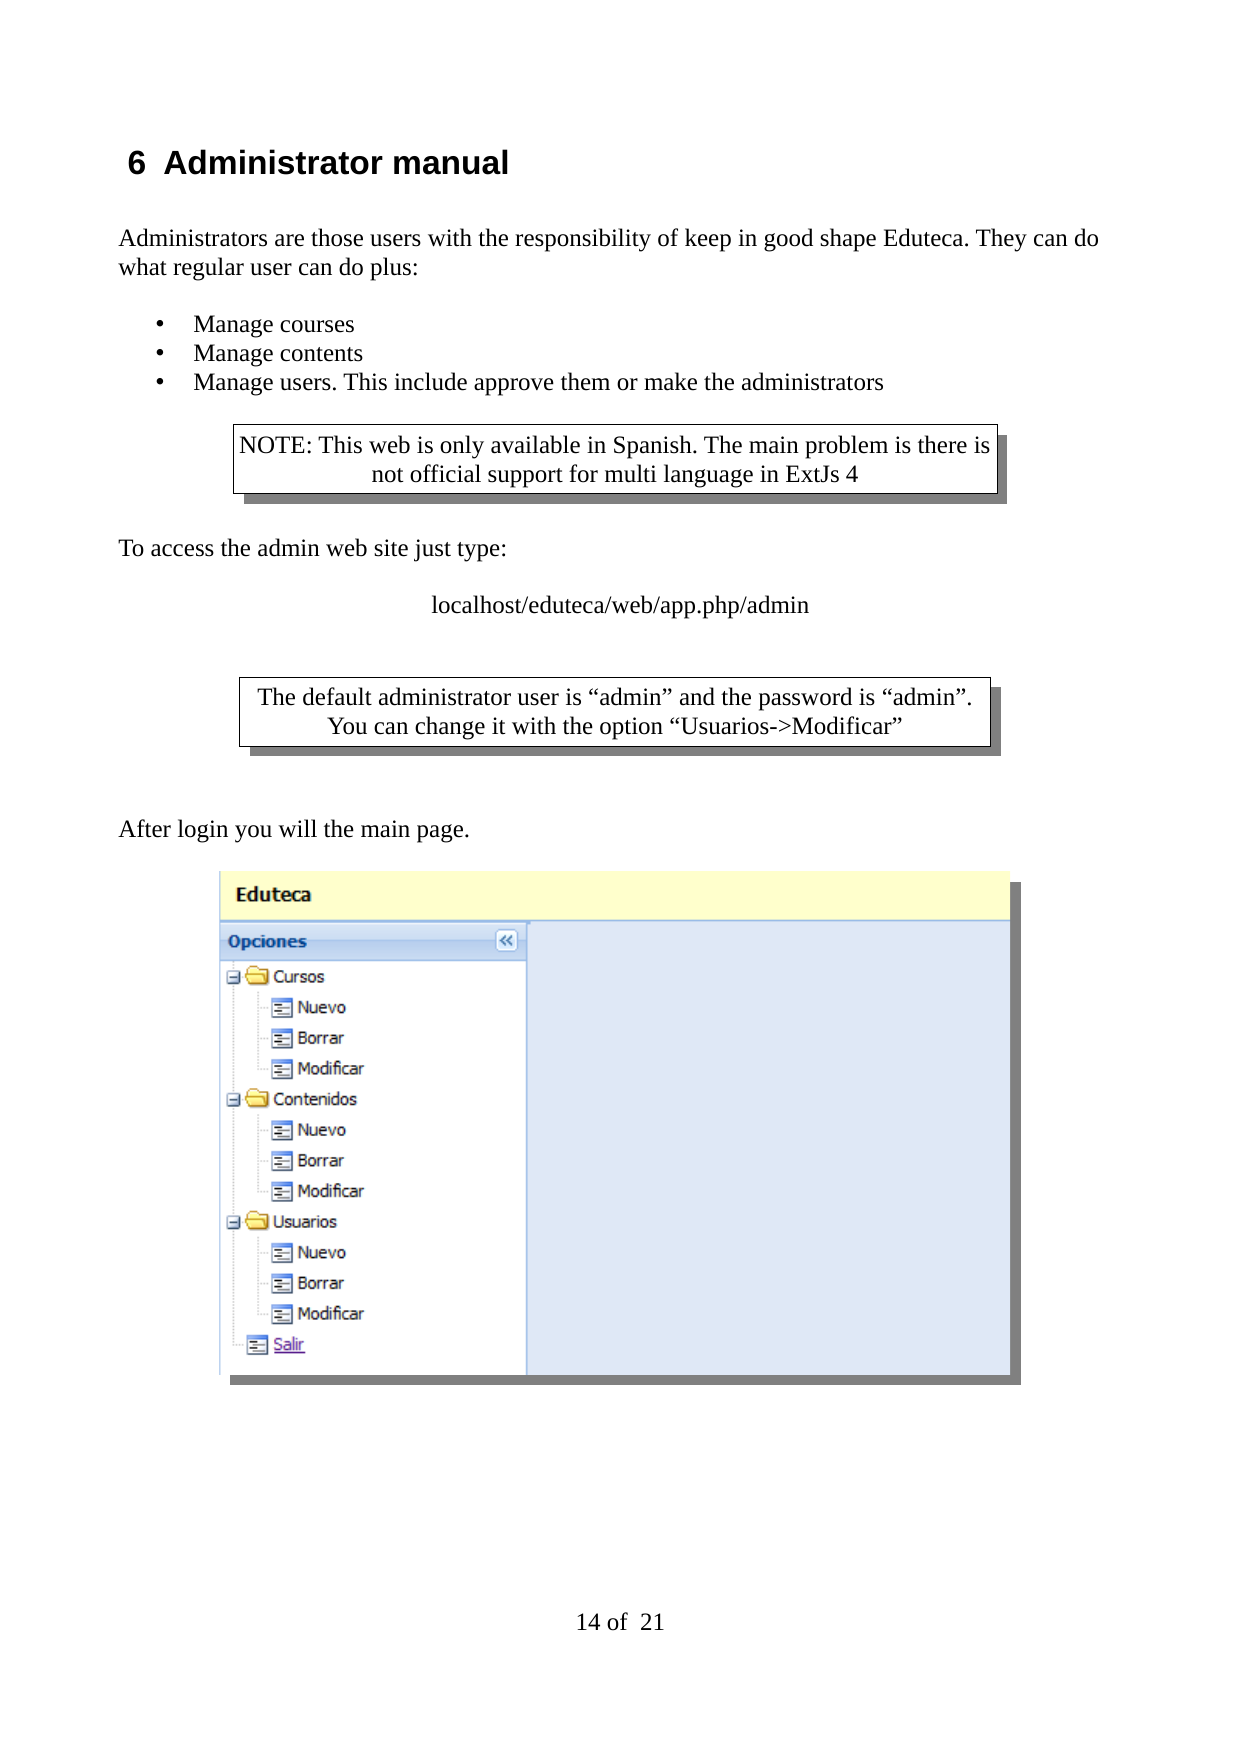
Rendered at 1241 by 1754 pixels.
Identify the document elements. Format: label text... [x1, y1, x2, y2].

list Manage users. This include approve them or make the administrators [156, 367, 1122, 396]
text To access the admin web site just type: [118, 533, 1122, 562]
text localhost/eduteca/web/app.php/admin [118, 590, 1122, 619]
text After login you will the main page. [118, 814, 1122, 843]
table_header NOTE: This web is only available in Spanish. The main problem is there is not official support for multi language in ExtJs 4 [234, 425, 997, 493]
list Manage contents [156, 338, 1122, 367]
list Manage courses [156, 309, 1122, 338]
text Administrators are those users with the responsibility of keep in good shape Eduteca. They can do what regular user can do plus: [118, 223, 1122, 281]
subtitle Administrator manual [118, 143, 1122, 182]
picture [219, 871, 1011, 1375]
table_header The default administrator user is “admin” and the password is “admin”. You can change it with the option “Usuarios->Modificar” [240, 678, 990, 746]
